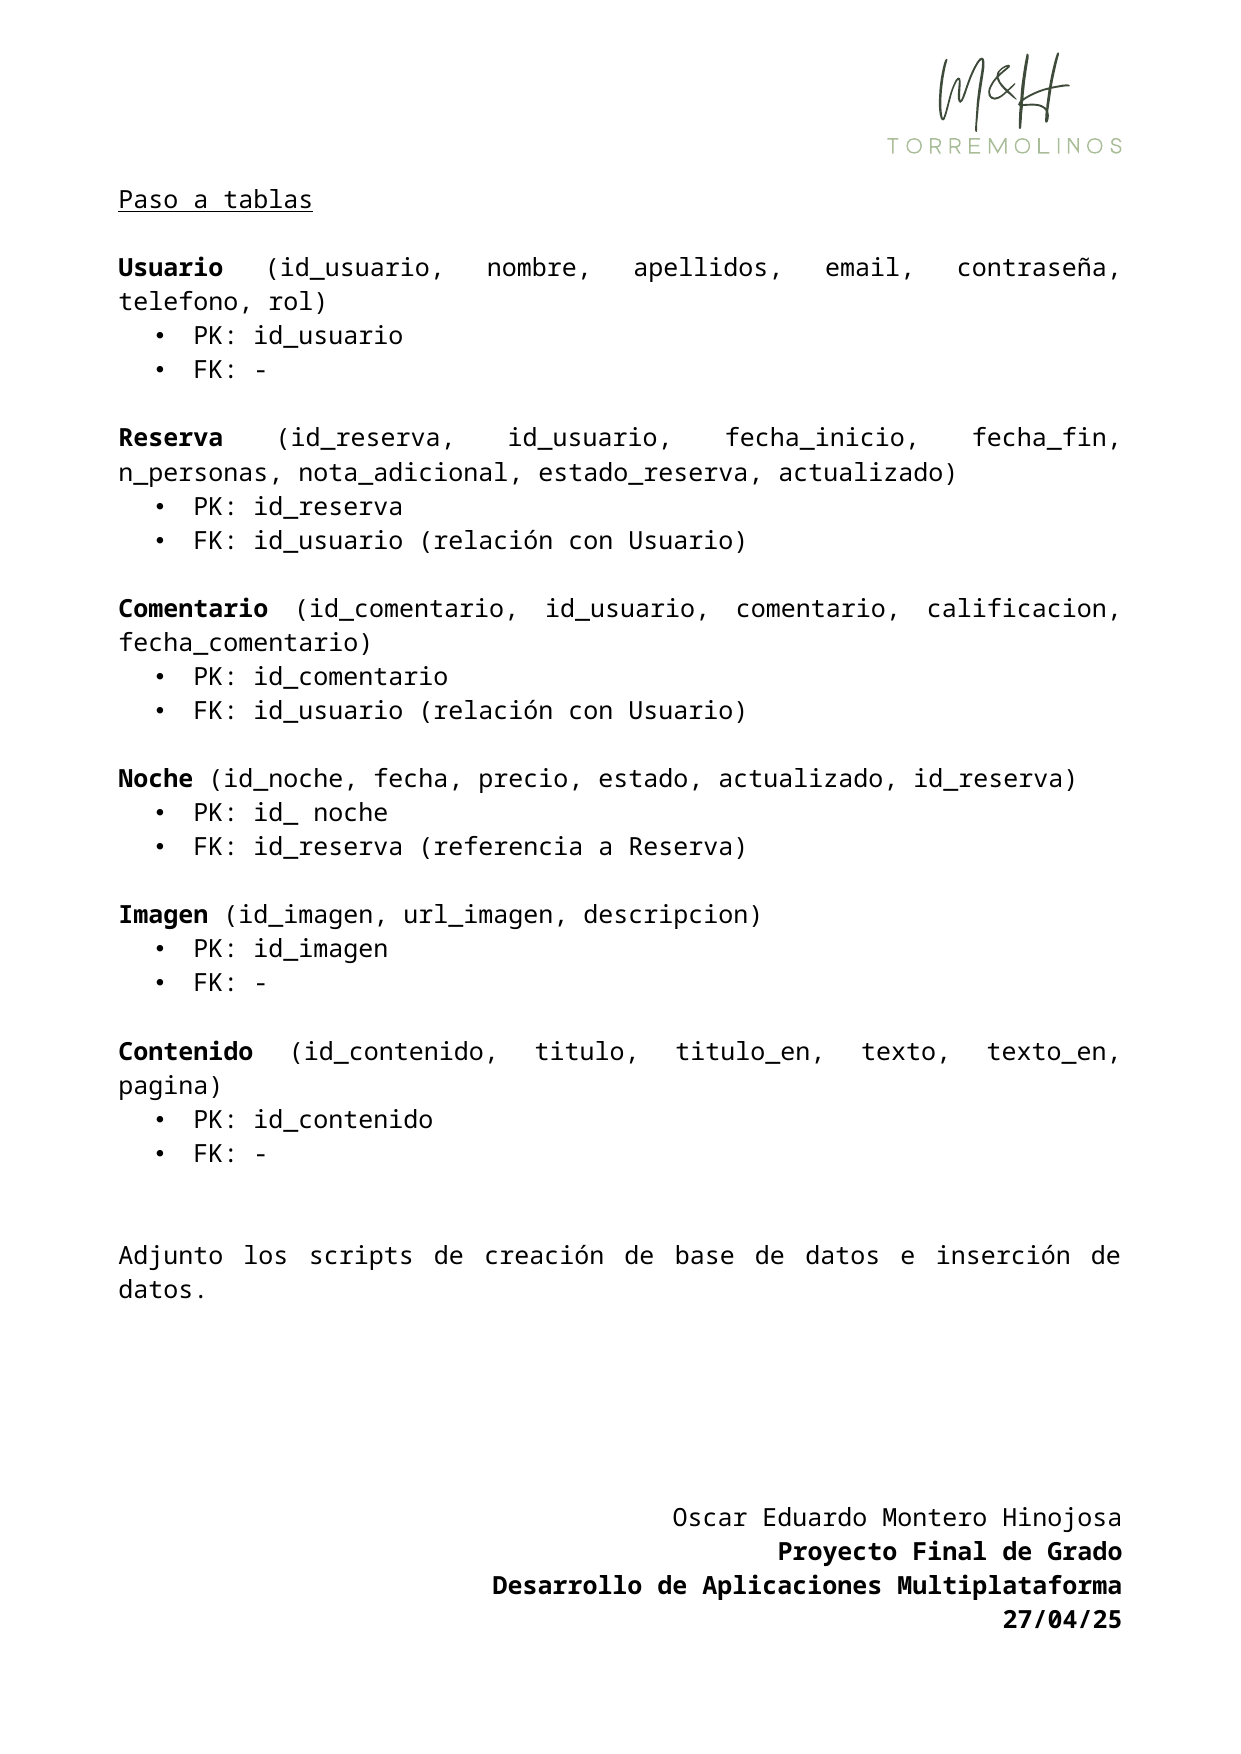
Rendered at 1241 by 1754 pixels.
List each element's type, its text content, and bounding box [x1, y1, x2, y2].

list FK: - [156, 1135, 1122, 1169]
text Noche (id_noche, fecha, precio, estado, actualizado, id_reserva) [118, 761, 1122, 795]
text Paso a tablas [118, 182, 1122, 216]
text Imagen (id_imagen, url_imagen, descripcion) [118, 897, 1122, 931]
text Adjunto los scripts de creación de base de datos e inserción de datos. [118, 1238, 1122, 1306]
list FK: id_reserva (referencia a Reserva) [156, 829, 1122, 863]
list FK: id_usuario (relación con Usuario) [156, 693, 1122, 727]
list FK: - [156, 965, 1122, 999]
text Usuario (id_usuario, nombre, apellidos, email, contraseña, telefono, rol) [118, 250, 1122, 318]
text Comentario (id_comentario, id_usuario, comentario, calificacion, fecha_comentario) [118, 590, 1122, 658]
text Reserva (id_reserva, id_usuario, fecha_inicio, fecha_fin, n_personas, nota_adicional, estado_reserva, actualizado) [118, 386, 1122, 488]
text Contenido (id_contenido, titulo, titulo_en, texto, texto_en, pagina) [118, 1033, 1122, 1101]
list PK: id_comentario [156, 658, 1122, 693]
list PK: id_usuario [156, 318, 1122, 352]
list PK: id_contenido [156, 1101, 1122, 1135]
list FK: - [156, 352, 1122, 386]
list PK: id_reserva [156, 488, 1122, 522]
list FK: id_usuario (relación con Usuario) [156, 522, 1122, 556]
list PK: id_imagen [156, 931, 1122, 965]
list PK: id_ noche [156, 795, 1122, 829]
